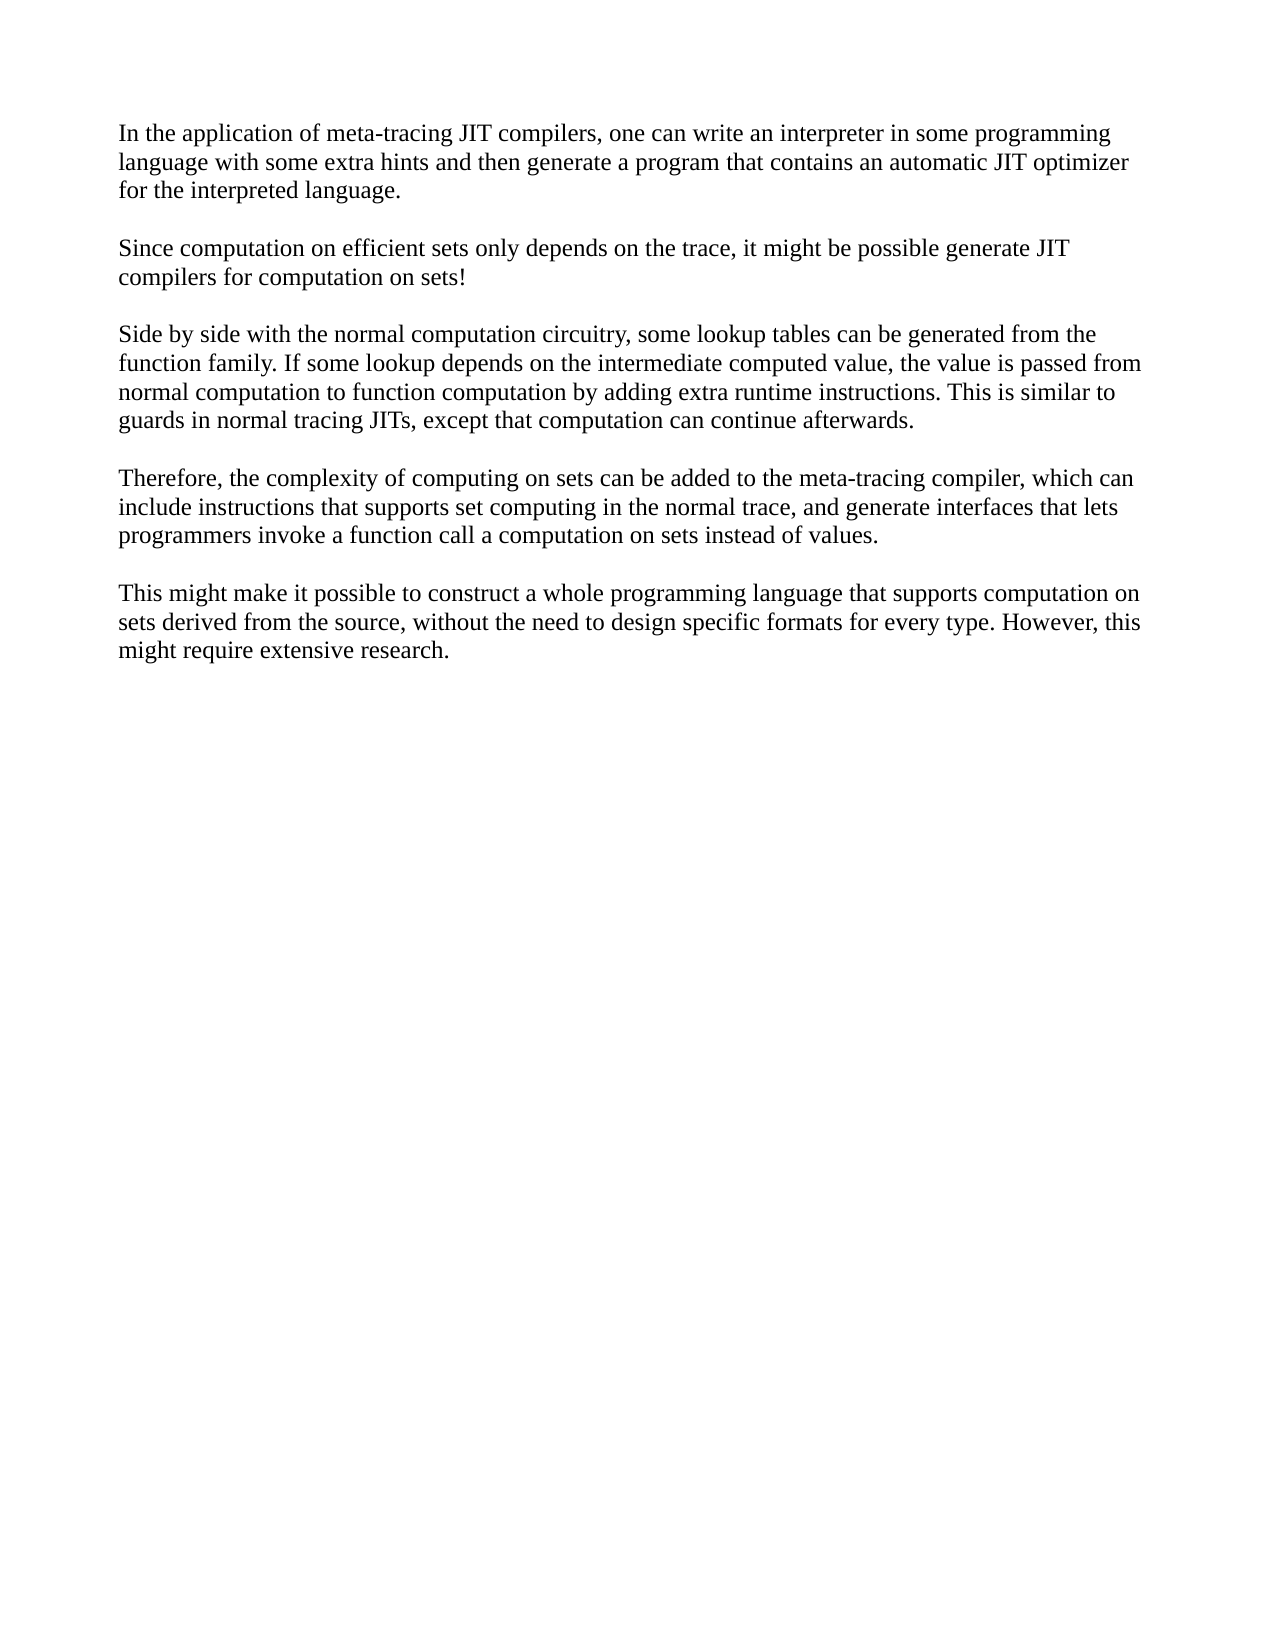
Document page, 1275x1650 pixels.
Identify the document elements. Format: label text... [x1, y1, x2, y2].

text Side by side with the normal computation circuitry, some lookup tables can be generated from the function family. If some lookup depends on the intermediate computed value, the value is passed from normal computation to function computation by adding extra runtime instructions. This is similar to guards in normal tracing JITs, except that computation can continue afterwards. [118, 319, 1157, 434]
text This might make it possible to construct a whole programming language that supports computation on sets derived from the source, without the need to design specific formats for every type. However, this might require extensive research. [118, 578, 1157, 664]
text In the application of meta-tracing JIT compilers, one can write an interpreter in some programming language with some extra hints and then generate a program that contains an automatic JIT optimizer for the interpreted language. [118, 118, 1157, 204]
text Therefore, the complexity of computing on sets can be added to the meta-tracing compiler, which can include instructions that supports set computing in the normal trace, and generate interfaces that lets programmers invoke a function call a computation on sets instead of values. [118, 463, 1157, 549]
text Since computation on efficient sets only depends on the trace, it might be possible generate JIT compilers for computation on sets! [118, 233, 1157, 291]
